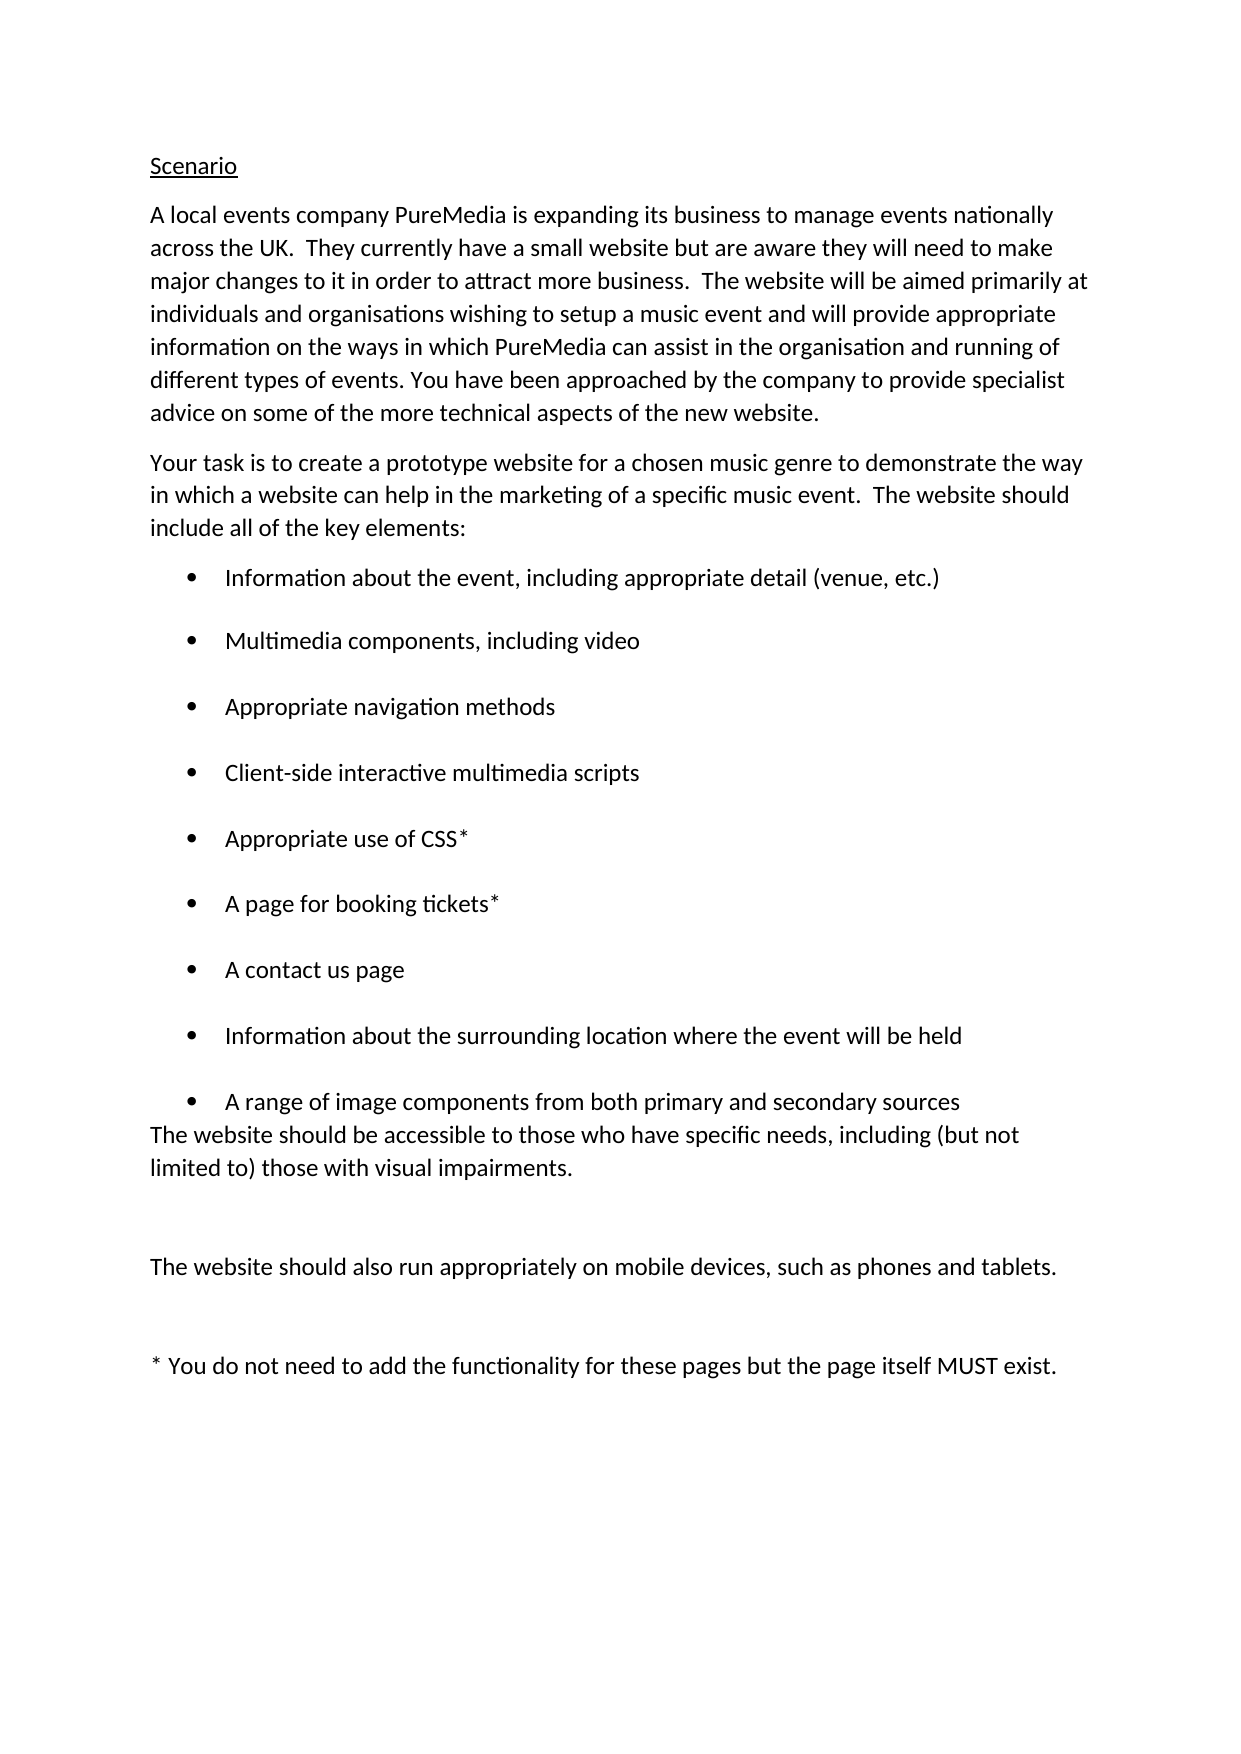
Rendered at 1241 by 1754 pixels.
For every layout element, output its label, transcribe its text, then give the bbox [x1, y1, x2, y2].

text Your task is to create a prototype website for a chosen music genre to demonstrate the way in which a website can help in the marketing of a specific music event. The website should include all of the key elements: [150, 447, 1090, 543]
list A page for booking tickets* [187, 888, 1090, 919]
list Information about the event, including appropriate detail (venue, etc.) [187, 562, 1090, 593]
list Appropriate navigation methods [187, 691, 1090, 722]
list A range of image components from both primary and secondary sources [187, 1086, 1090, 1117]
text * You do not need to add the functionality for these pages but the page itself MUST exist. [150, 1350, 1090, 1381]
text A local events company PureMedia is expanding its business to manage events nationally across the UK. They currently have a small website but are aware they will need to make major changes to it in order to attract more business. The website will be aimed primarily at individuals and organisations wishing to setup a music event and will provide appropriate information on the ways in which PureMedia can assist in the organisation and running of different types of events. You have been approached by the company to provide specialist advice on some of the more technical aspects of the new website. [150, 199, 1090, 428]
list A contact us page [187, 954, 1090, 985]
list Multimedia components, including video [187, 625, 1090, 656]
text The website should be accessible to those who have specific needs, including (but not limited to) those with visual impairments. [150, 1119, 1090, 1182]
list Appropriate use of CSS* [187, 823, 1090, 853]
list Information about the surrounding location where the event will be held [187, 1020, 1090, 1051]
text The website should also run appropriately on mobile devices, such as phones and tablets. [150, 1251, 1090, 1282]
list Client-side interactive multimedia scripts [187, 757, 1090, 787]
text Scenario [150, 150, 1090, 181]
